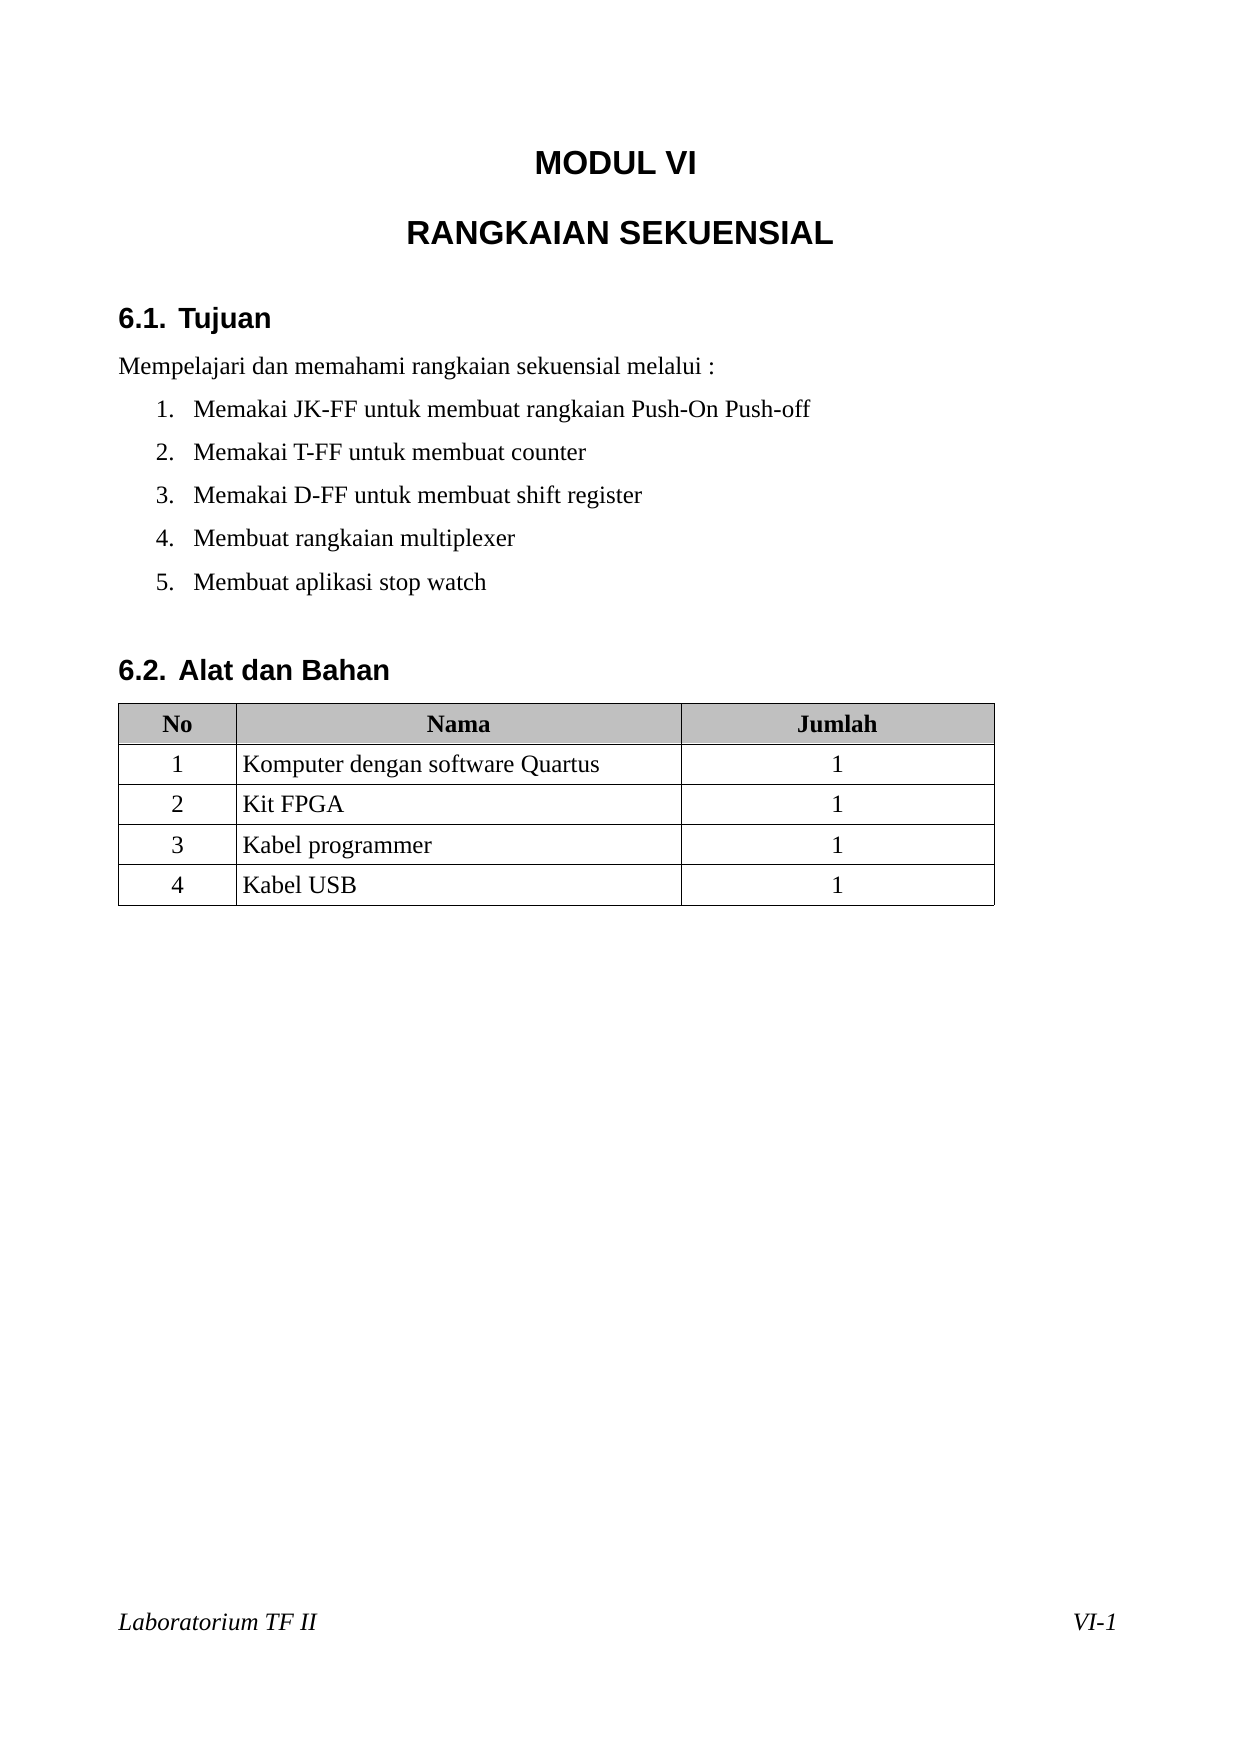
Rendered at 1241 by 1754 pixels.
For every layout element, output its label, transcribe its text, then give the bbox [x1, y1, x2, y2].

subtitle Alat dan Bahan [118, 653, 1122, 686]
title RANGKAIAN SEKUENSIAL [118, 213, 1122, 251]
list Membuat rangkaian multiplexer [156, 523, 1122, 552]
table_cell 1 [682, 745, 994, 784]
list Mempelajari dan memahami rangkaian sekuensial melalui : [81, 351, 1122, 380]
table_header Jumlah [682, 704, 994, 743]
table_cell Kabel USB [237, 865, 681, 905]
table_cell Kabel programmer [237, 825, 681, 864]
table_cell 1 [119, 745, 236, 784]
table_cell 1 [682, 785, 994, 824]
table_cell 1 [682, 865, 994, 905]
title MODUL VI [118, 143, 1122, 182]
table_cell 1 [682, 825, 994, 864]
table_cell 4 [119, 865, 236, 905]
table_cell Kit FPGA [237, 785, 681, 824]
table_header No [119, 704, 236, 743]
subtitle Tujuan [118, 301, 1122, 334]
table_cell 2 [119, 785, 236, 824]
list Memakai T-FF untuk membuat counter [156, 437, 1122, 466]
list Membuat aplikasi stop watch [156, 567, 1122, 595]
table_cell 3 [119, 825, 236, 864]
list Memakai D-FF untuk membuat shift register [156, 480, 1122, 509]
list Memakai JK-FF untuk membuat rangkaian Push-On Push-off [156, 394, 1122, 423]
table_header Nama [237, 704, 681, 743]
table_cell Komputer dengan software Quartus [237, 745, 681, 784]
